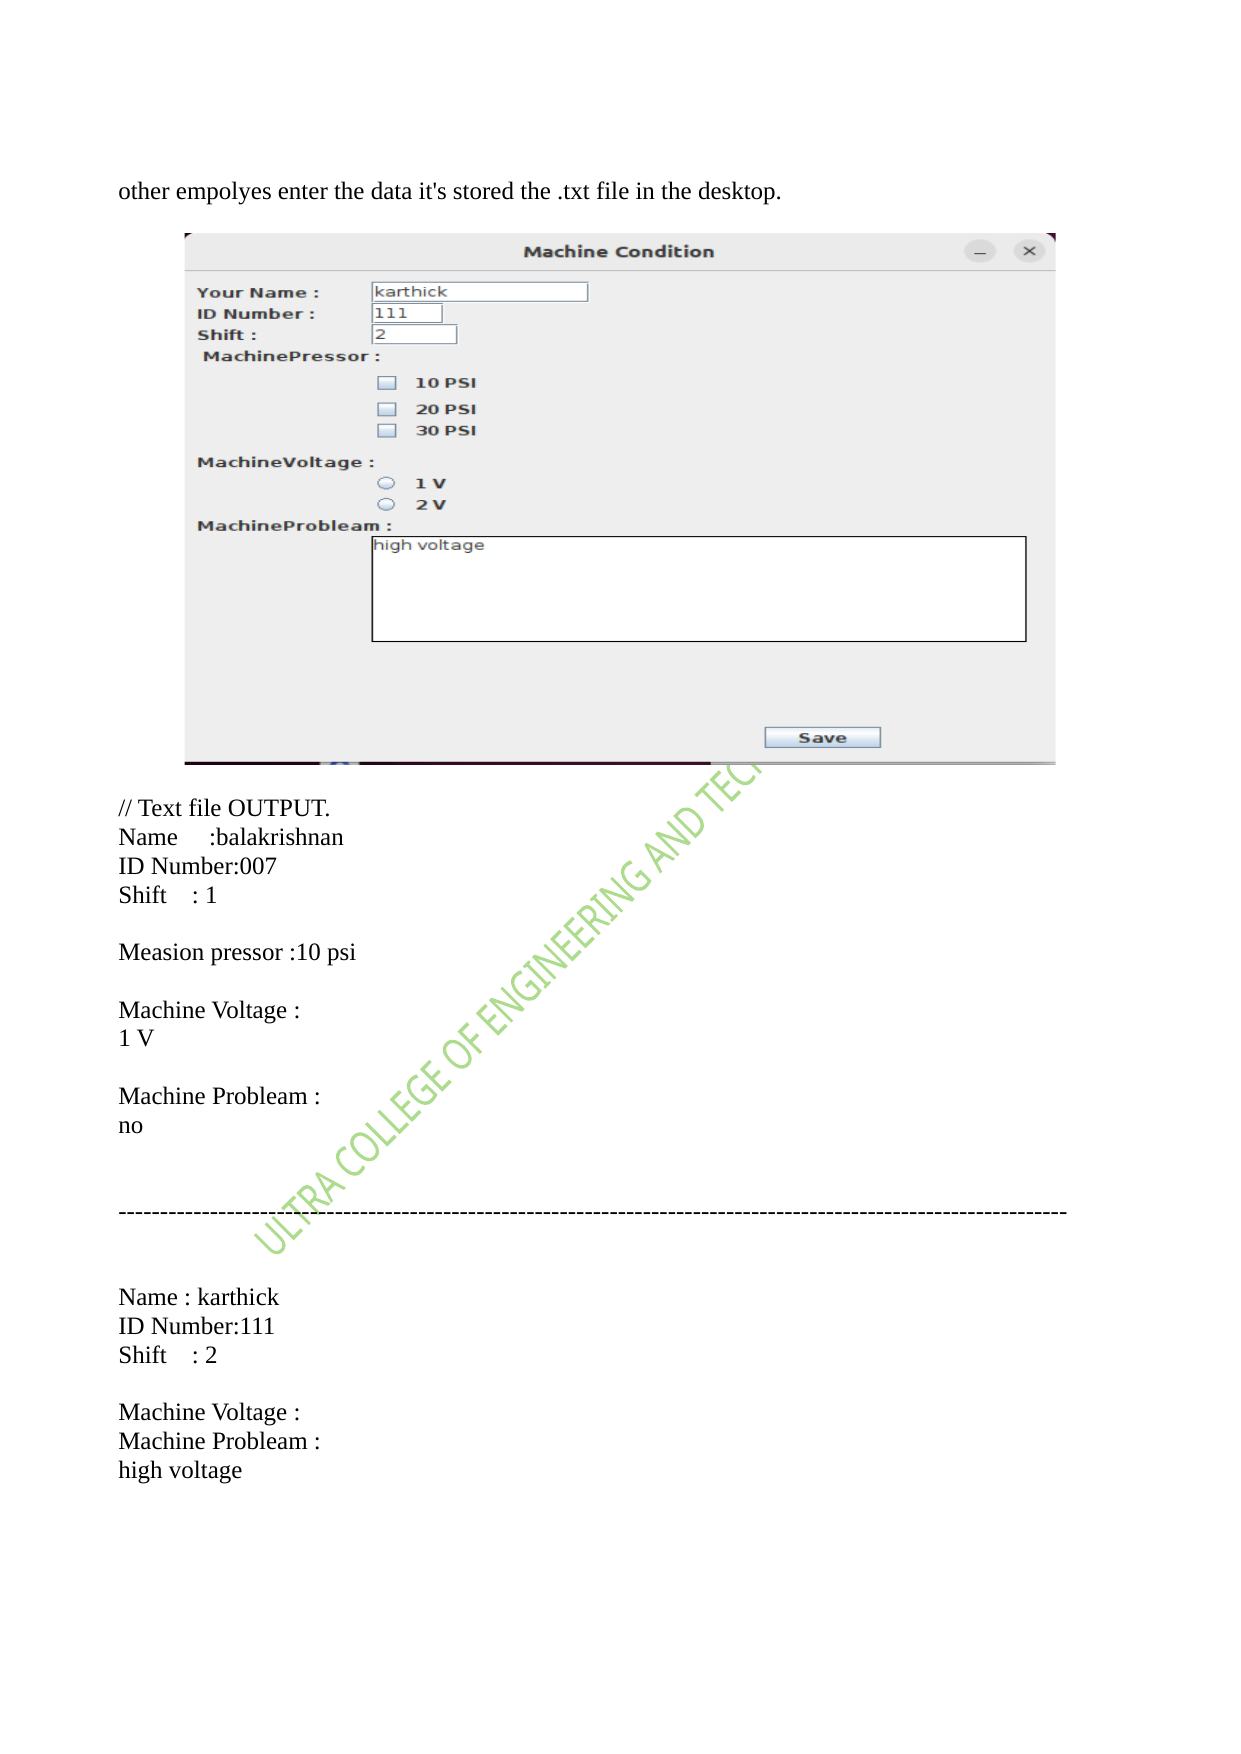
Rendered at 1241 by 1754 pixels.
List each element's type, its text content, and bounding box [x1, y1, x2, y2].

text [608, 880, 1122, 908]
picture [184, 233, 1056, 765]
text Measion pressor :10 psi [118, 937, 1122, 966]
text [665, 822, 1122, 851]
text // Text file OUTPUT. [118, 793, 1122, 822]
text ------------------------------------------------------------------------------------------------------------------ [118, 1196, 307, 1225]
text [464, 1023, 1122, 1052]
text 1 V [118, 1023, 476, 1052]
text ------------------------------------------------------------------------------------------------------------------ [292, 1196, 1122, 1225]
text Name : karthick [118, 1282, 1122, 1311]
text Shift : 2 [118, 1340, 1122, 1368]
text ID Number:111 [118, 1311, 1122, 1340]
text high voltage [118, 1455, 1122, 1483]
text ID Number:007 [118, 851, 1122, 880]
text Machine Voltage : [118, 995, 515, 1023]
text [498, 995, 1122, 1023]
text Name :balakrishnan [118, 822, 682, 851]
text no [118, 1110, 1122, 1138]
text Machine Probleam : [118, 1081, 1122, 1110]
text Machine Voltage : [118, 1397, 1122, 1426]
text Machine Probleam : [118, 1426, 1122, 1455]
text Shift : 1 [118, 880, 625, 908]
text other empolyes enter the data it's stored the .txt file in the desktop. [118, 176, 1122, 205]
